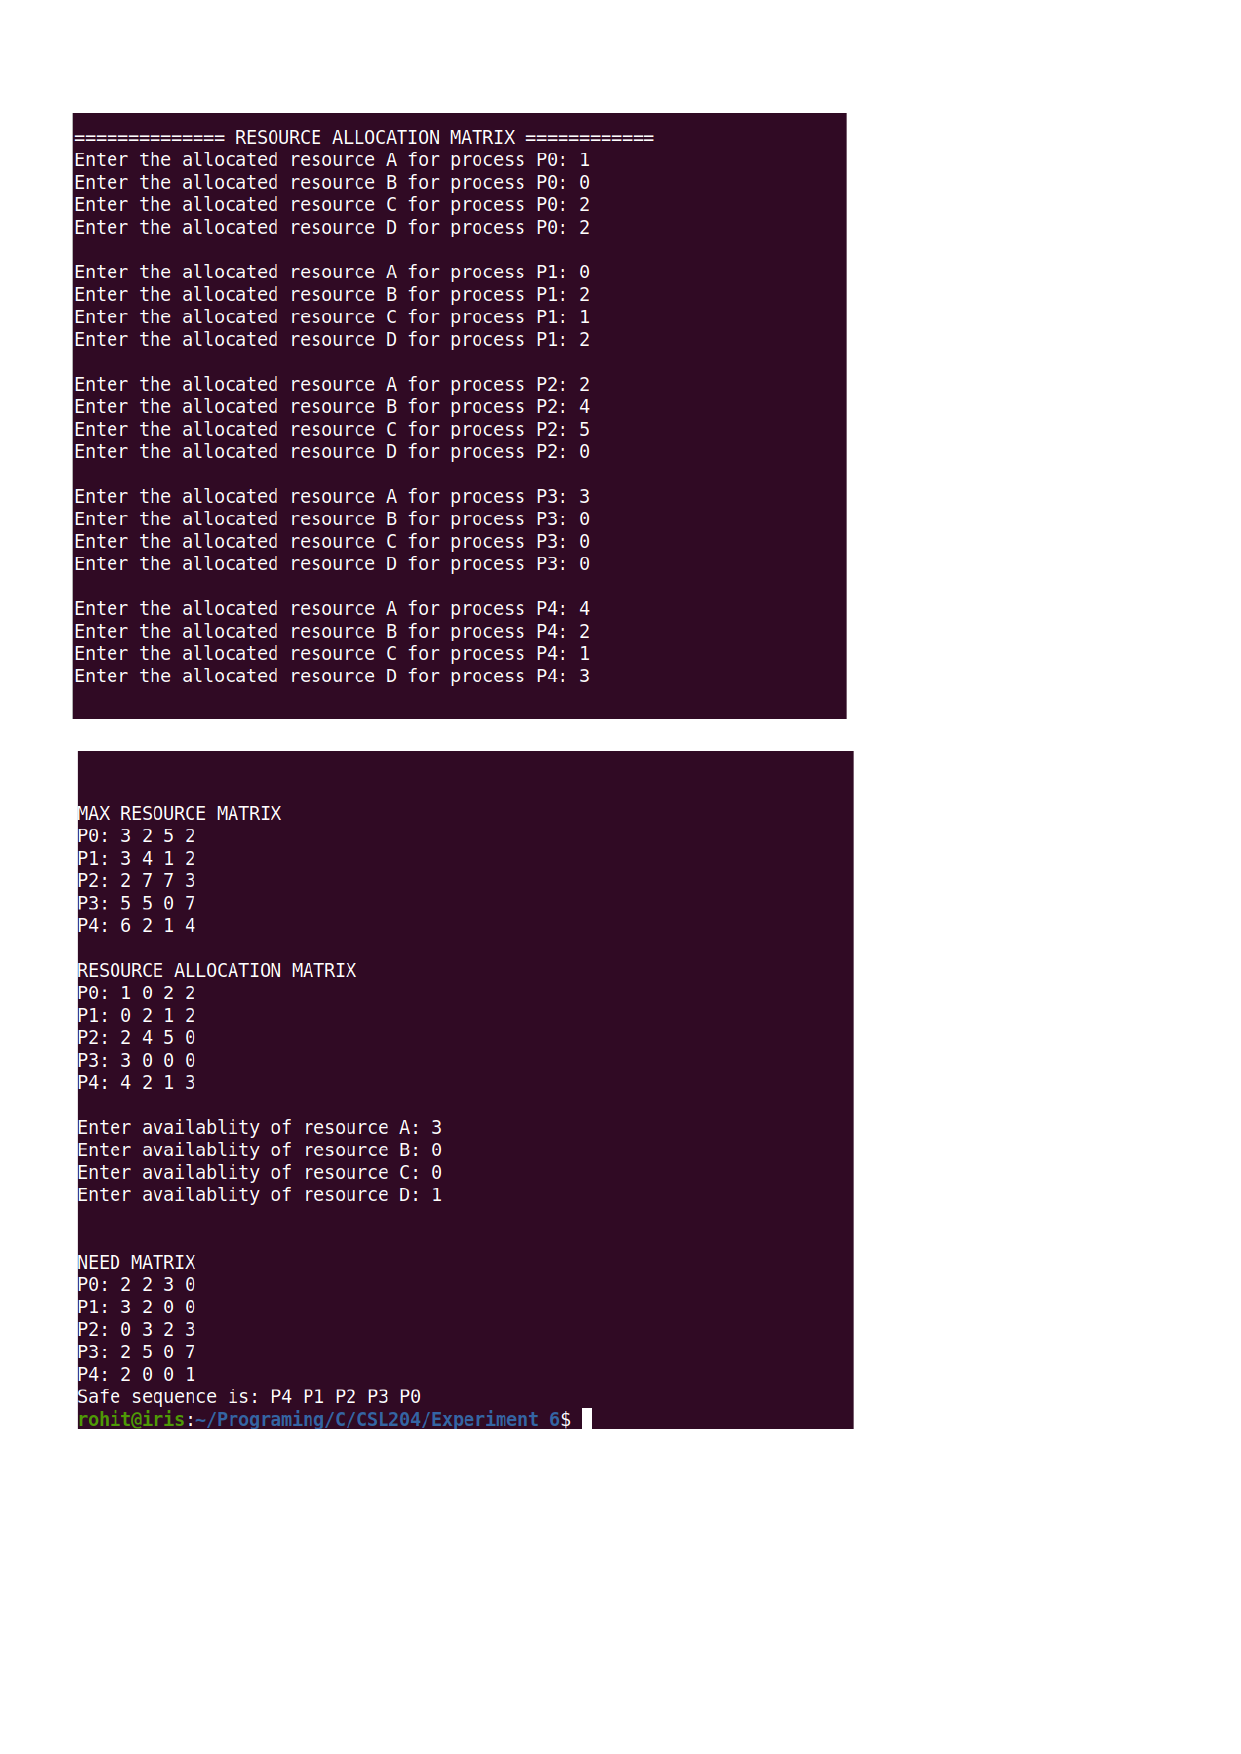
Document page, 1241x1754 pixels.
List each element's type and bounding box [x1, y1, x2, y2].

picture [72, 113, 847, 719]
picture [77, 751, 854, 1429]
